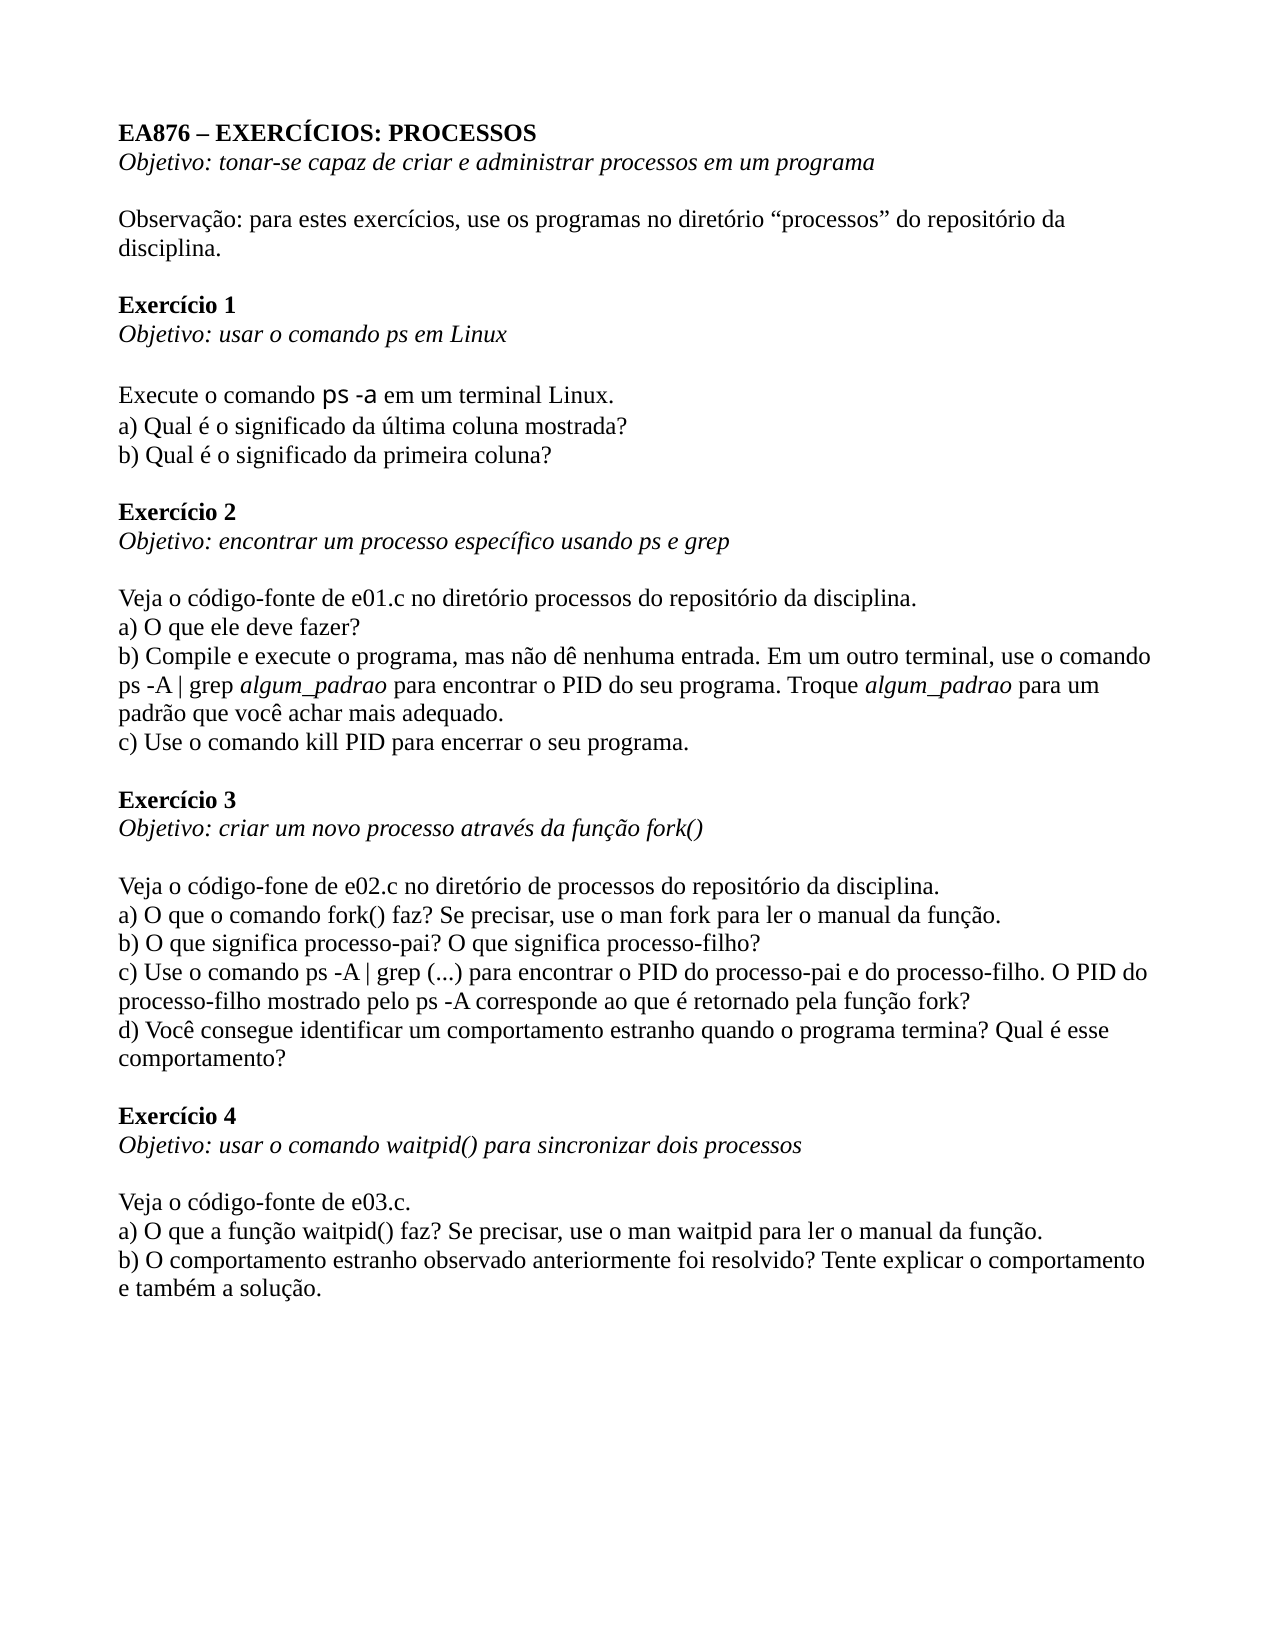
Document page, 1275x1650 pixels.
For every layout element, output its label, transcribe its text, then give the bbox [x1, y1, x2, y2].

text a) O que o comando fork() faz? Se precisar, use o man fork para ler o manual da função. [118, 900, 1157, 928]
text c) Use o comando kill PID para encerrar o seu programa. [118, 727, 1157, 756]
text Objetivo: usar o comando waitpid() para sincronizar dois processos [118, 1130, 1157, 1158]
text Exercício 2 [118, 497, 1157, 526]
text c) Use o comando ps -A | grep (...) para encontrar o PID do processo-pai e do processo-filho. O PID do processo-filho mostrado pelo ps -A corresponde ao que é retornado pela função fork? [118, 957, 1157, 1015]
text Veja o código-fonte de e01.c no diretório processos do repositório da disciplina. [118, 583, 1157, 612]
text Veja o código-fone de e02.c no diretório de processos do repositório da disciplina. [118, 871, 1157, 900]
text b) Compile e execute o programa, mas não dê nenhuma entrada. Em um outro terminal, use o comando ps -A | grep algum_padrao para encontrar o PID do seu programa. Troque algum_padrao para um padrão que você achar mais adequado. [118, 641, 1157, 727]
text Objetivo: tonar-se capaz de criar e administrar processos em um programa [118, 147, 1157, 176]
text b) O comportamento estranho observado anteriormente foi resolvido? Tente explicar o comportamento e também a solução. [118, 1245, 1157, 1302]
text Veja o código-fonte de e03.c. [118, 1187, 1157, 1216]
text EA876 – EXERCÍCIOS: PROCESSOS [118, 118, 1157, 147]
text a) Qual é o significado da última coluna mostrada? [118, 411, 1157, 440]
text a) O que a função waitpid() faz? Se precisar, use o man waitpid para ler o manual da função. [118, 1216, 1157, 1245]
text b) Qual é o significado da primeira coluna? [118, 440, 1157, 468]
text Objetivo: criar um novo processo através da função fork() [118, 813, 1157, 842]
text Exercício 4 [118, 1101, 1157, 1130]
text d) Você consegue identificar um comportamento estranho quando o programa termina? Qual é esse comportamento? [118, 1015, 1157, 1072]
text Objetivo: encontrar um processo específico usando ps e grep [118, 526, 1157, 555]
text Exercício 3 [118, 785, 1157, 813]
text b) O que significa processo-pai? O que significa processo-filho? [118, 928, 1157, 957]
text a) O que ele deve fazer? [118, 612, 1157, 641]
text Observação: para estes exercícios, use os programas no diretório “processos” do repositório da disciplina. [118, 204, 1157, 262]
text Objetivo: usar o comando ps em Linux [118, 319, 1157, 348]
text Execute o comando ps -a em um terminal Linux. [118, 377, 1157, 411]
text Exercício 1 [118, 291, 1157, 319]
